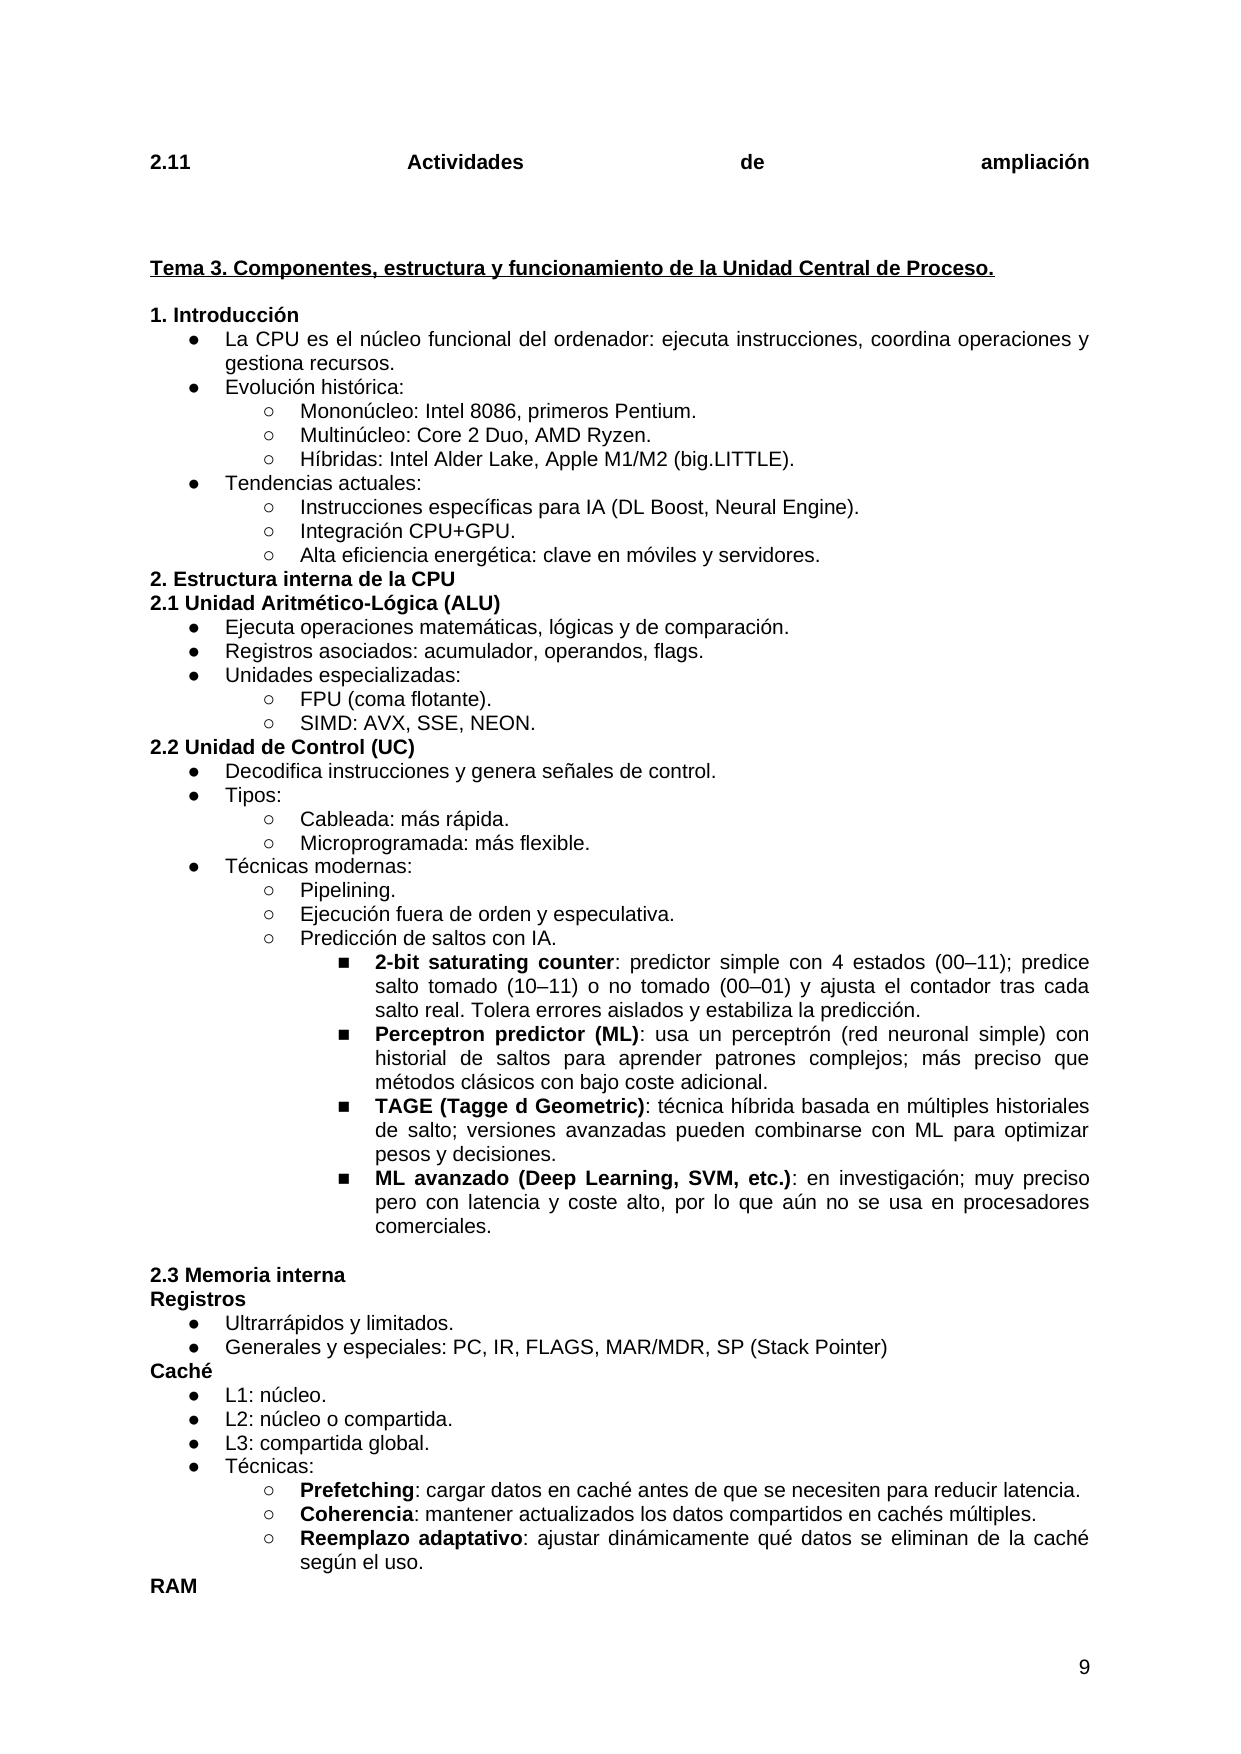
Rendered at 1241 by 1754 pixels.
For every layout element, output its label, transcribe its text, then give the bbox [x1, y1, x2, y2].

list Híbridas: Intel Alder Lake, Apple M1/M2 (big.LITTLE). [262, 447, 1090, 471]
list Cableada: más rápida. [262, 806, 1090, 830]
subtitle 1. Introducción [150, 303, 1090, 327]
subtitle 2.2 Unidad de Control (UC) [150, 734, 1090, 758]
subtitle 2.3 Memoria interna [150, 1263, 1090, 1287]
subtitle 2.11 Actividades de ampliación [150, 150, 1090, 207]
list Prefetching: cargar datos en caché antes de que se necesiten para reducir latencia. [262, 1478, 1090, 1502]
list Alta eficiencia energética: clave en móviles y servidores. [262, 543, 1090, 567]
list Pipelining. [262, 878, 1090, 902]
list L2: núcleo o compartida. [187, 1406, 1090, 1430]
list Microprogramada: más flexible. [262, 830, 1090, 854]
list FPU (coma flotante). [262, 687, 1090, 711]
list Integración CPU+GPU. [262, 519, 1090, 543]
list Técnicas: [187, 1454, 1090, 1478]
list Tipos: [187, 782, 1090, 806]
list Ultrarrápidos y limitados. [187, 1311, 1090, 1334]
list L3: compartida global. [187, 1430, 1090, 1454]
list ML avanzado (Deep Learning, SVM, etc.): en investigación; muy preciso pero con latencia y coste alto, por lo que aún no se usa en procesadores comerciales. [337, 1166, 1090, 1238]
list Instrucciones específicas para IA (DL Boost, Neural Engine). [262, 495, 1090, 519]
list SIMD: AVX, SSE, NEON. [262, 711, 1090, 734]
subtitle Caché [150, 1358, 1090, 1382]
list Decodifica instrucciones y genera señales de control. [187, 758, 1090, 782]
subtitle 2.1 Unidad Aritmético-Lógica (ALU) [150, 591, 1090, 615]
list TAGE (Tagge d Geometric): técnica híbrida basada en múltiples historiales de salto; versiones avanzadas pueden combinarse con ML para optimizar pesos y decisiones. [337, 1094, 1090, 1166]
list Ejecución fuera de orden y especulativa. [262, 902, 1090, 926]
list Perceptron predictor (ML): usa un perceptrón (red neuronal simple) con historial de saltos para aprender patrones complejos; más preciso que métodos clásicos con bajo coste adicional. [337, 1022, 1090, 1094]
list Mononúcleo: Intel 8086, primeros Pentium. [262, 399, 1090, 423]
list Generales y especiales: PC, IR, FLAGS, MAR/MDR, SP (Stack Pointer) [187, 1334, 1090, 1358]
subtitle Registros [150, 1287, 1090, 1311]
list Registros asociados: acumulador, operandos, flags. [187, 639, 1090, 663]
list Multinúcleo: Core 2 Duo, AMD Ryzen. [262, 423, 1090, 447]
subtitle RAM [150, 1574, 1090, 1598]
list Tendencias actuales: [187, 471, 1090, 495]
list Ejecuta operaciones matemáticas, lógicas y de comparación. [187, 615, 1090, 639]
list Unidades especializadas: [187, 663, 1090, 687]
list Coherencia: mantener actualizados los datos compartidos en cachés múltiples. [262, 1502, 1090, 1526]
list Evolución histórica: [187, 375, 1090, 399]
list 2-bit saturating counter: predictor simple con 4 estados (00–11); predice salto tomado (10–11) o no tomado (00–01) y ajusta el contador tras cada salto real. Tolera errores aislados y estabiliza la predicción. [337, 950, 1090, 1022]
list Reemplazo adaptativo: ajustar dinámicamente qué datos se eliminan de la caché según el uso. [262, 1526, 1090, 1574]
list L1: núcleo. [187, 1382, 1090, 1406]
subtitle 2. Estructura interna de la CPU [150, 567, 1090, 591]
subtitle Tema 3. Componentes, estructura y funcionamiento de la Unidad Central de Proceso. [150, 255, 1090, 279]
list Técnicas modernas: [187, 854, 1090, 878]
list Predicción de saltos con IA. [262, 926, 1090, 950]
list La CPU es el núcleo funcional del ordenador: ejecuta instrucciones, coordina operaciones y gestiona recursos. [187, 327, 1090, 375]
